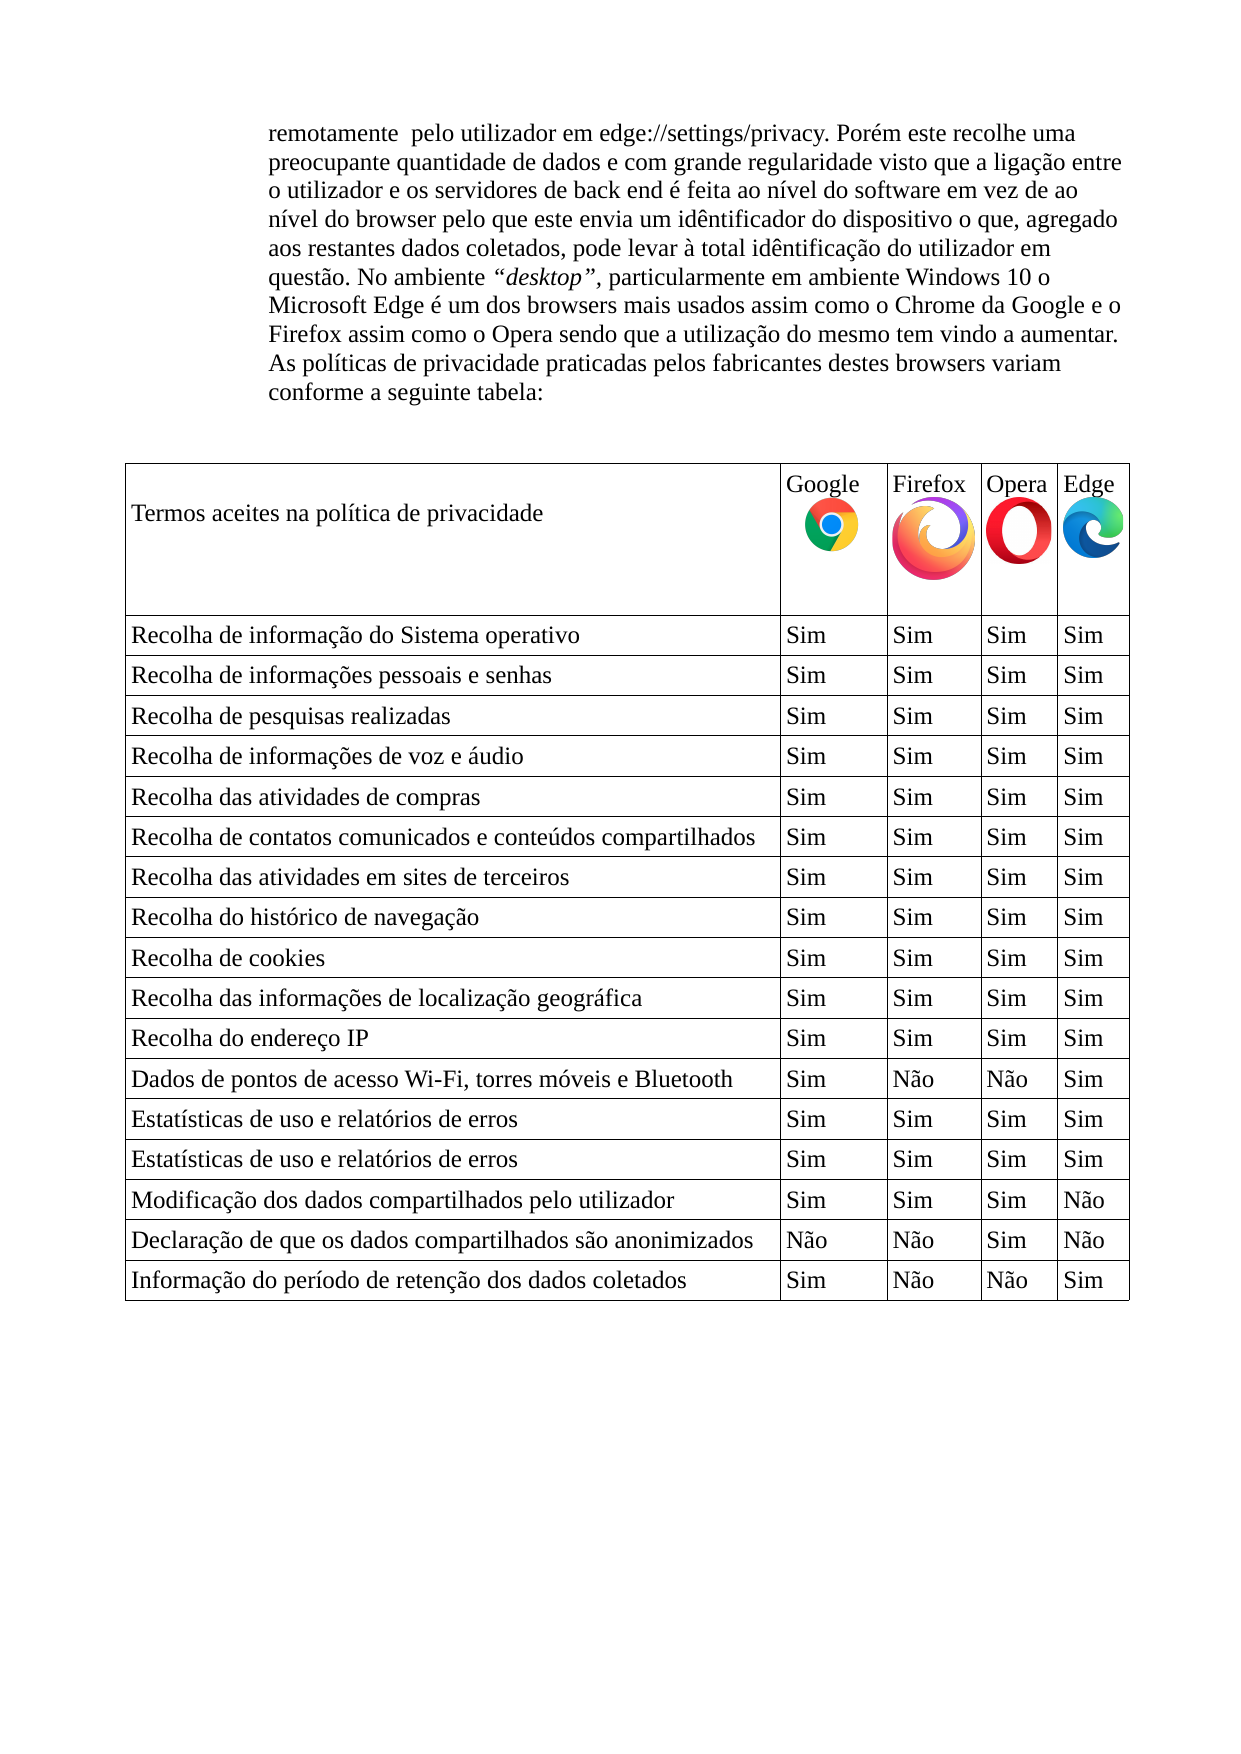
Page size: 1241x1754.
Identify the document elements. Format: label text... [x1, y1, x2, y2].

table_cell Sim [982, 1140, 1057, 1179]
table_cell Sim [888, 777, 981, 816]
table_cell Não [982, 1261, 1057, 1300]
table_cell Sim [982, 777, 1057, 816]
table_cell Recolha de informações de voz e áudio [126, 736, 780, 776]
table_cell Sim [888, 978, 981, 1018]
table_cell Sim [982, 817, 1057, 856]
table_cell Informação do período de retenção dos dados coletados [126, 1261, 780, 1300]
table_cell Sim [781, 978, 887, 1018]
table_cell Recolha de informação do Sistema operativo [126, 616, 780, 655]
table_cell Recolha de cookies [126, 938, 780, 977]
table_cell Não [888, 1059, 981, 1098]
table_cell Sim [1058, 1140, 1129, 1179]
table_cell Sim [781, 696, 887, 735]
table_cell Sim [781, 857, 887, 897]
table_cell Sim [1058, 1261, 1129, 1300]
table_cell Sim [982, 616, 1057, 655]
table_cell Sim [888, 898, 981, 937]
table_cell Sim [982, 938, 1057, 977]
table_cell Recolha de contatos comunicados e conteúdos compartilhados [126, 817, 780, 856]
table_cell Sim [781, 1059, 887, 1098]
table_cell Não [888, 1220, 981, 1259]
table_cell Recolha de informações pessoais e senhas [126, 656, 780, 695]
table_cell Sim [982, 696, 1057, 735]
picture [785, 497, 882, 552]
table_cell Sim [781, 1180, 887, 1219]
table_cell Sim [982, 1099, 1057, 1138]
table_cell Recolha do histórico de navegação [126, 898, 780, 937]
table_cell Sim [781, 616, 887, 655]
table_cell Sim [1058, 656, 1129, 695]
table_cell Recolha das atividades em sites de terceiros [126, 857, 780, 897]
table_cell Sim [888, 817, 981, 856]
table_cell Não [1058, 1220, 1129, 1259]
table_cell Sim [982, 1180, 1057, 1219]
picture [1063, 497, 1124, 558]
table_cell Sim [1058, 978, 1129, 1018]
table_cell Sim [781, 777, 887, 816]
table_cell Sim [888, 736, 981, 776]
table_cell Sim [1058, 898, 1129, 937]
table_cell Sim [982, 656, 1057, 695]
table_header Opera [982, 464, 1057, 614]
table_cell Sim [781, 656, 887, 695]
table_header Google [781, 464, 887, 614]
table_cell Dados de pontos de acesso Wi-Fi, torres móveis e Bluetooth [126, 1059, 780, 1098]
table_cell Sim [781, 817, 887, 856]
table_cell Sim [888, 938, 981, 977]
table_cell Sim [1058, 616, 1129, 655]
table_header Edge [1058, 464, 1129, 614]
table_cell Sim [1058, 817, 1129, 856]
table_cell Declaração de que os dados compartilhados são anonimizados [126, 1220, 780, 1259]
table_cell Sim [982, 898, 1057, 937]
table_cell Sim [888, 656, 981, 695]
table_cell Recolha das atividades de compras [126, 777, 780, 816]
table_cell Sim [781, 1099, 887, 1138]
table_cell Sim [1058, 777, 1129, 816]
table_cell Sim [888, 1140, 981, 1179]
table_cell Sim [781, 898, 887, 937]
table_cell Estatísticas de uso e relatórios de erros [126, 1099, 780, 1138]
table_cell Sim [781, 736, 887, 776]
picture [986, 497, 1052, 564]
table_cell Sim [982, 857, 1057, 897]
table_header Firefox [888, 464, 981, 614]
table_cell Sim [888, 857, 981, 897]
table_cell Sim [1058, 696, 1129, 735]
table_cell Sim [781, 1261, 887, 1300]
table_cell Não [1058, 1180, 1129, 1219]
table_cell Sim [1058, 857, 1129, 897]
table_cell Recolha das informações de localização geográfica [126, 978, 780, 1018]
picture [892, 497, 975, 580]
table_cell Sim [1058, 736, 1129, 776]
table_cell Não [781, 1220, 887, 1259]
table_cell Estatísticas de uso e relatórios de erros [126, 1140, 780, 1179]
table_cell Sim [888, 1019, 981, 1058]
table_cell Sim [1058, 1059, 1129, 1098]
table_cell Sim [781, 938, 887, 977]
table_cell Não [888, 1261, 981, 1300]
table_header Termos aceites na política de privacidade [126, 464, 780, 614]
table_cell Não [982, 1059, 1057, 1098]
table_cell Sim [1058, 938, 1129, 977]
table_cell Recolha de pesquisas realizadas [126, 696, 780, 735]
table_cell Sim [982, 736, 1057, 776]
table_cell Sim [982, 1220, 1057, 1259]
table_cell Sim [781, 1019, 887, 1058]
table_cell Sim [888, 1099, 981, 1138]
table_cell Sim [1058, 1099, 1129, 1138]
table_cell Sim [982, 1019, 1057, 1058]
list remotamente pelo utilizador em edge://settings/privacy. Porém este recolhe uma preocupante quantidade de dados e com grande regularidade visto que a ligação entre o utilizador e os servidores de back end é feita ao nível do software em vez de ao nível do browser pelo que este envia um idêntificador do dispositivo o que, agregado aos restantes dados coletados, pode levar à total idêntificação do utilizador em questão. No ambiente “desktop”, particularmente em ambiente Windows 10 o Microsoft Edge é um dos browsers mais usados assim como o Chrome da Google e o Firefox assim como o Opera sendo que a utilização do mesmo tem vindo a aumentar. As políticas de privacidade praticadas pelos fabricantes destes browsers variam conforme a seguinte tabela: [231, 118, 1122, 406]
table_cell Modificação dos dados compartilhados pelo utilizador [126, 1180, 780, 1219]
table_cell Sim [888, 696, 981, 735]
table_cell Sim [888, 616, 981, 655]
table_cell Sim [1058, 1019, 1129, 1058]
table_cell Sim [982, 978, 1057, 1018]
table_cell Sim [888, 1180, 981, 1219]
table_cell Recolha do endereço IP [126, 1019, 780, 1058]
table_cell Sim [781, 1140, 887, 1179]
